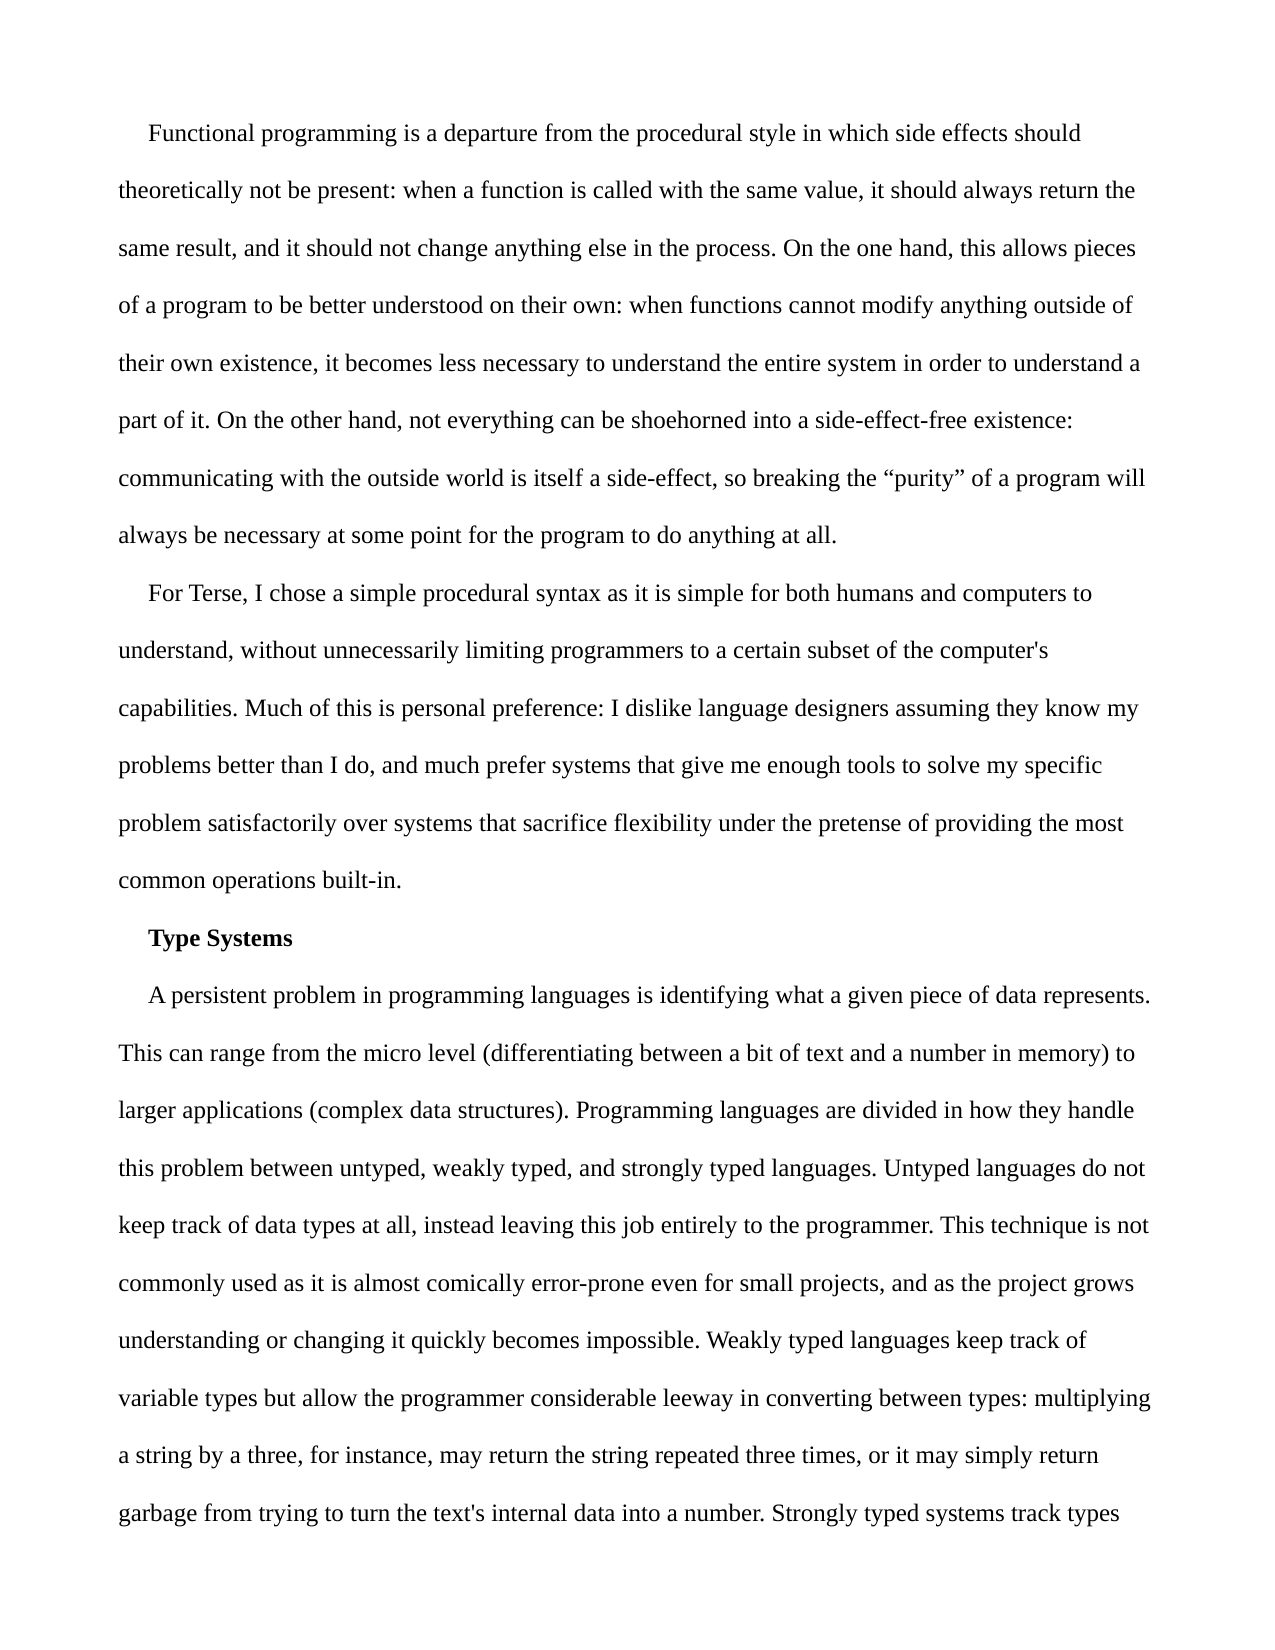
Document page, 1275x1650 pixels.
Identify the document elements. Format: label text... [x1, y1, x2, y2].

text Type Systems [118, 923, 1157, 952]
text For Terse, I chose a simple procedural syntax as it is simple for both humans and computers to understand, without unnecessarily limiting programmers to a certain subset of the computer's capabilities. Much of this is personal preference: I dislike language designers assuming they know my problems better than I do, and much prefer systems that give me enough tools to solve my specific problem satisfactorily over systems that sacrifice flexibility under the pretense of providing the most common operations built-in. [118, 578, 1157, 894]
text A persistent problem in programming languages is identifying what a given piece of data represents. This can range from the micro level (differentiating between a bit of text and a number in memory) to larger applications (complex data structures). Programming languages are divided in how they handle this problem between untyped, weakly typed, and strongly typed languages. Untyped languages do not keep track of data types at all, instead leaving this job entirely to the programmer. This technique is not commonly used as it is almost comically error-prone even for small projects, and as the project grows understanding or changing it quickly becomes impossible. Weakly typed languages keep track of variable types but allow the programmer considerable leeway in converting between types: multiplying a string by a three, for instance, may return the string repeated three times, or it may simply return garbage from trying to turn the text's internal data into a number. Strongly typed systems track types [118, 981, 1157, 1527]
text Functional programming is a departure from the procedural style in which side effects should theoretically not be present: when a function is called with the same value, it should always return the same result, and it should not change anything else in the process. On the one hand, this allows pieces of a program to be better understood on their own: when functions cannot modify anything outside of their own existence, it becomes less necessary to understand the entire system in order to understand a part of it. On the other hand, not everything can be shoehorned into a side-effect-free existence: communicating with the outside world is itself a side-effect, so breaking the “purity” of a program will always be necessary at some point for the program to do anything at all. [118, 118, 1157, 549]
